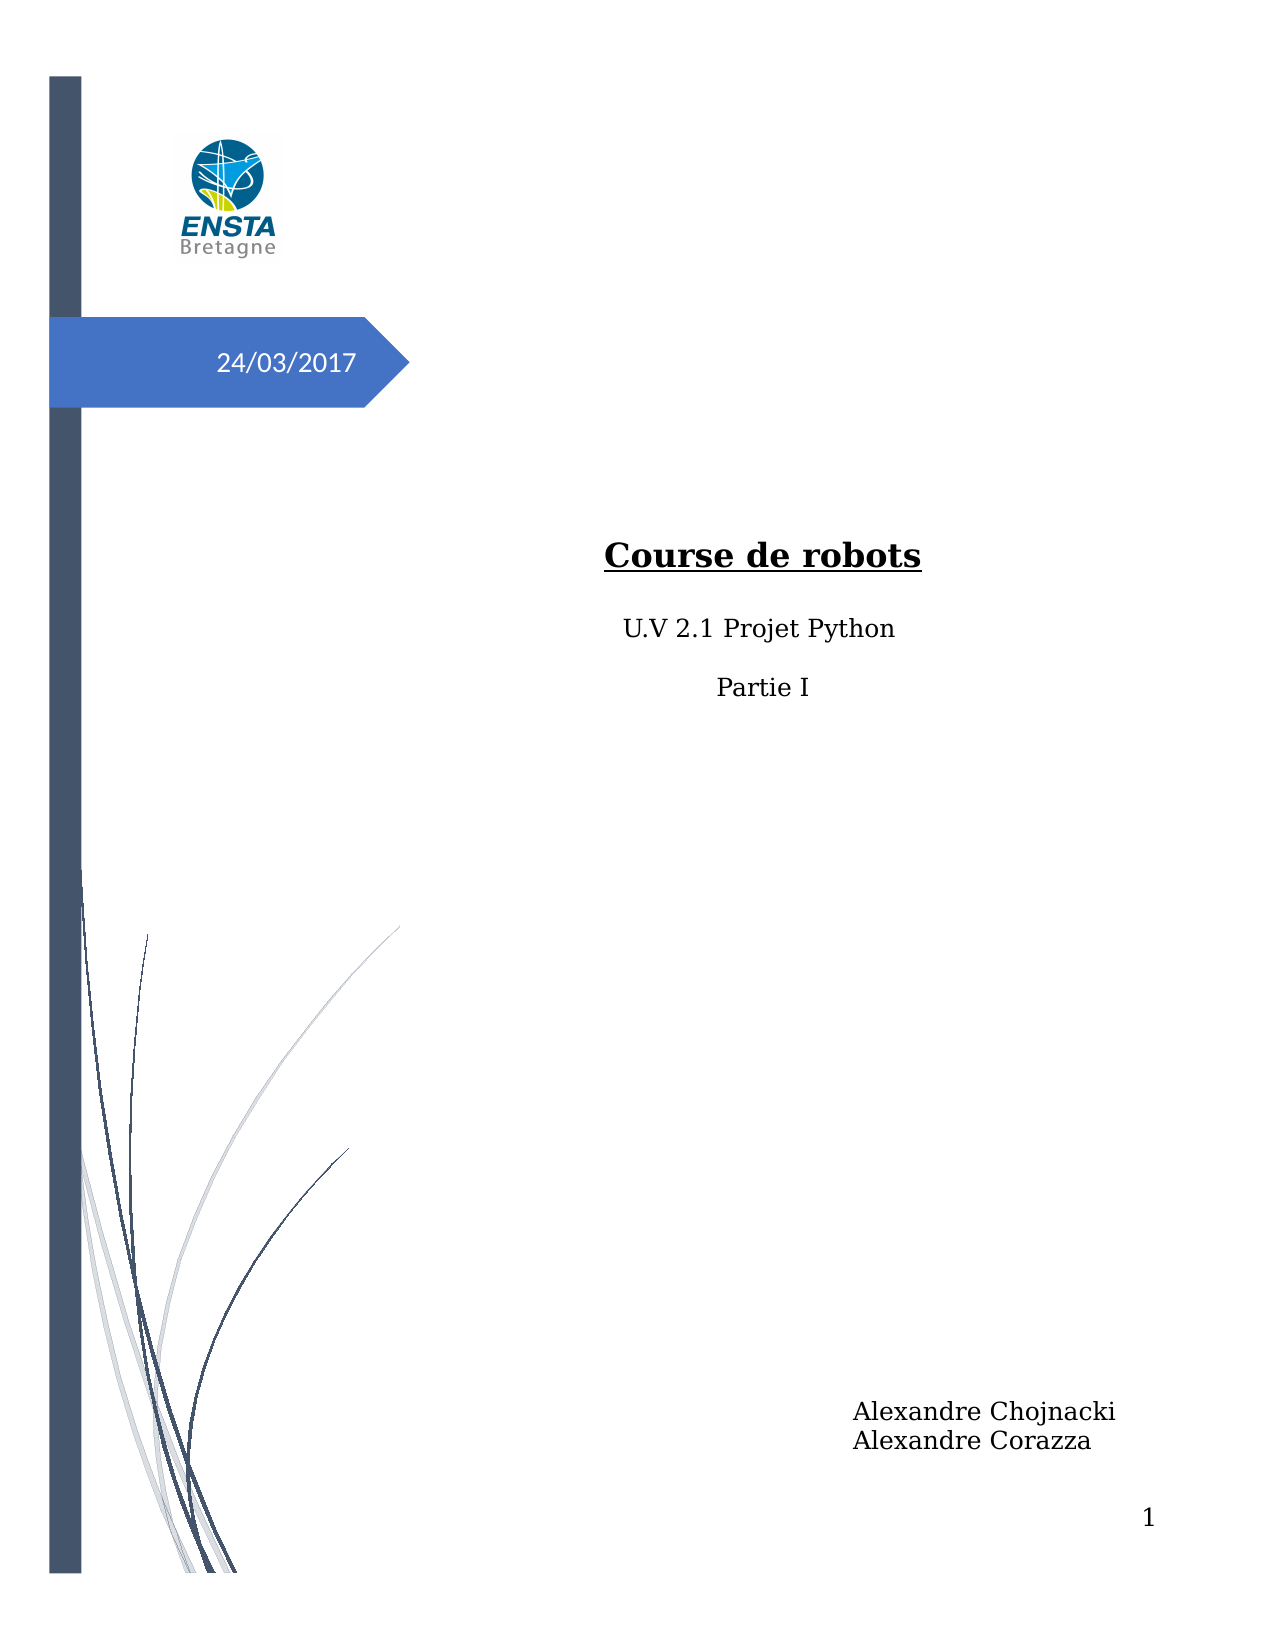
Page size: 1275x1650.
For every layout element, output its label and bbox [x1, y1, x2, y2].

picture [174, 134, 282, 263]
